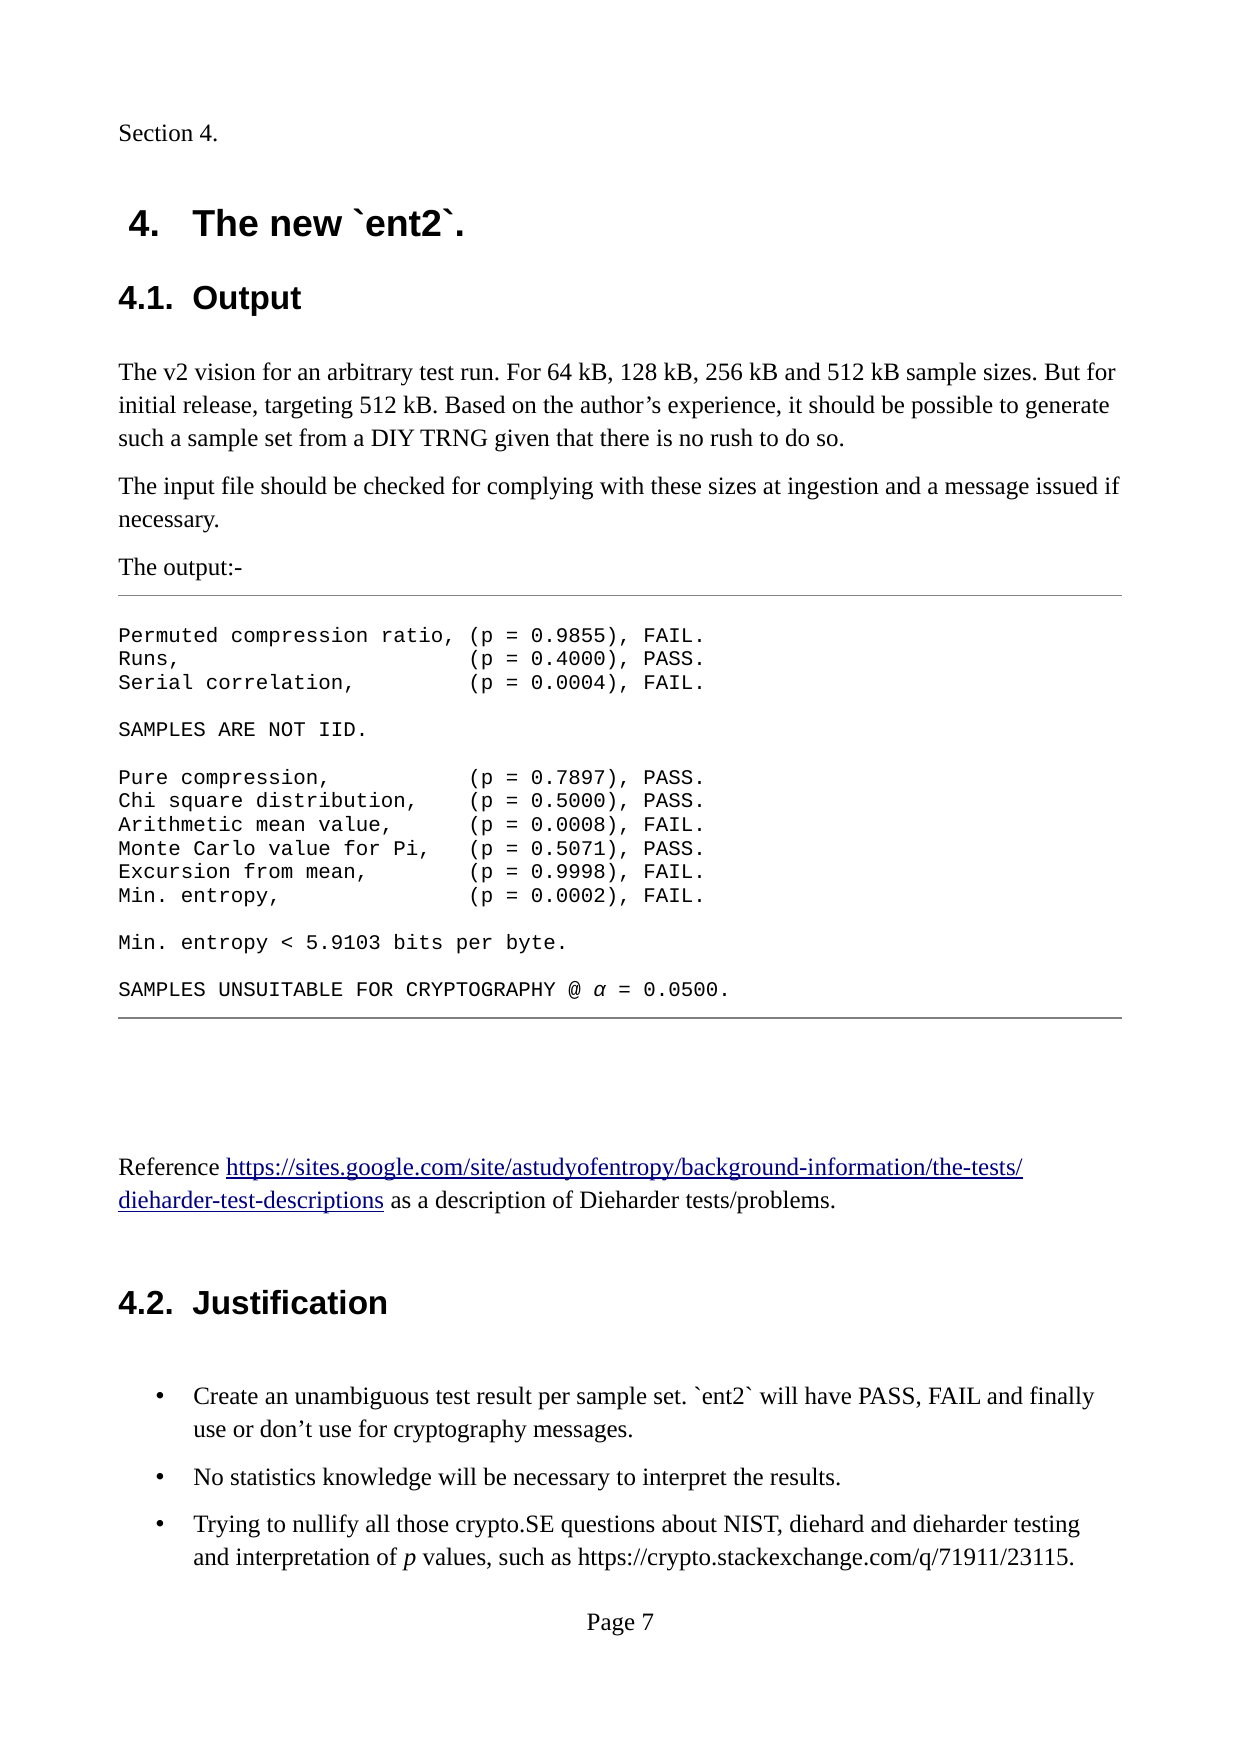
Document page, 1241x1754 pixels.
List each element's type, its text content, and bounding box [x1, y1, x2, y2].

text Pure compression, (p = 0.7897), PASS. [118, 767, 1122, 790]
text Chi square distribution, (p = 0.5000), PASS. [118, 790, 1122, 814]
text The input file should be checked for complying with these sizes at ingestion and a message issued if necessary. [118, 471, 1122, 533]
text SAMPLES UNSUITABLE FOR CRYPTOGRAPHY @ α = 0.0500. [118, 979, 1122, 1003]
text Serial correlation, (p = 0.0004), FAIL. [118, 672, 1122, 696]
text The output:- [118, 552, 1122, 581]
list Create an unambiguous test result per sample set. `ent2` will have PASS, FAIL and finally use or don’t use for cryptography messages. [156, 1381, 1122, 1443]
text SAMPLES ARE NOT IID. [118, 719, 1122, 743]
text Reference https://sites.google.com/site/astudyofentropy/background-information/the-tests/dieharder-test-descriptions as a description of Dieharder tests/problems. [118, 1152, 1122, 1214]
text Excursion from mean, (p = 0.9998), FAIL. [118, 861, 1122, 885]
text Permuted compression ratio, (p = 0.9855), FAIL. [118, 625, 1122, 648]
subtitle The new `ent2`. [118, 201, 1122, 244]
text The v2 vision for an arbitrary test run. For 64 kB, 128 kB, 256 kB and 512 kB sample sizes. But for initial release, targeting 512 kB. Based on the author’s experience, it should be possible to generate such a sample set from a DIY TRNG given that there is no rush to do so. [118, 357, 1122, 452]
text Runs, (p = 0.4000), PASS. [118, 648, 1122, 672]
list No statistics knowledge will be necessary to interpret the results. [156, 1462, 1122, 1491]
text Monte Carlo value for Pi, (p = 0.5071), PASS. [118, 838, 1122, 861]
text Min. entropy, (p = 0.0002), FAIL. [118, 885, 1122, 908]
text Min. entropy < 5.9103 bits per byte. [118, 932, 1122, 956]
text Arithmetic mean value, (p = 0.0008), FAIL. [118, 814, 1122, 838]
subtitle Justification [118, 1283, 1122, 1321]
list Trying to nullify all those crypto.SE questions about NIST, diehard and dieharder testing and interpretation of p values, such as https://crypto.stackexchange.com/q/71911/23115. [156, 1509, 1122, 1571]
subtitle Output [118, 278, 1122, 316]
